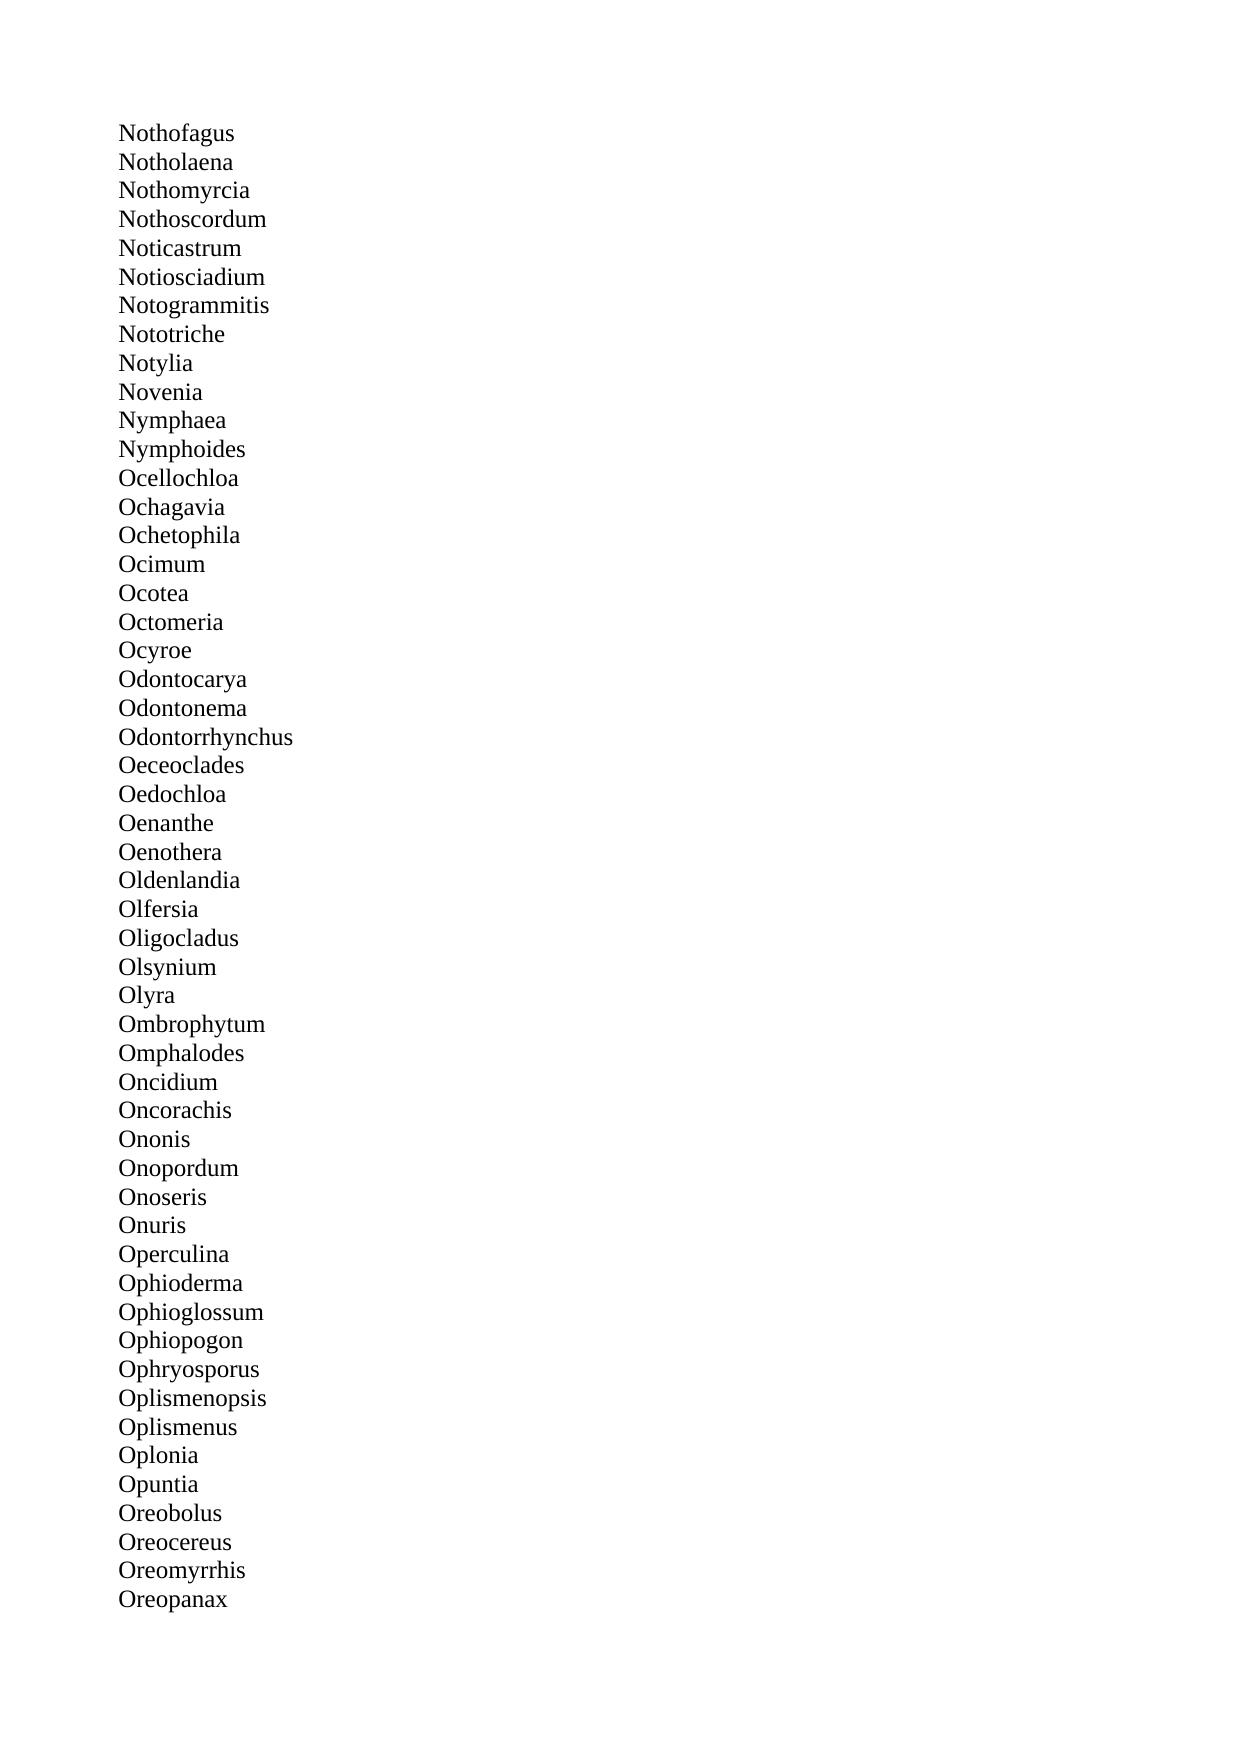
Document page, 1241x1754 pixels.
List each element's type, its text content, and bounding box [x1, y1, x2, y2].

text Nothofagus Notholaena Nothomyrcia Nothoscordum Noticastrum Notiosciadium Notogrammitis Nototriche Notylia Novenia Nymphaea Nymphoides Ocellochloa Ochagavia Ochetophila Ocimum Ocotea Octomeria Ocyroe Odontocarya Odontonema Odontorrhynchus Oeceoclades Oedochloa Oenanthe Oenothera Oldenlandia Olfersia Oligocladus Olsynium Olyra Ombrophytum Omphalodes Oncidium Oncorachis Ononis Onopordum Onoseris Onuris Operculina Ophioderma Ophioglossum Ophiopogon Ophryosporus Oplismenopsis Oplismenus Oplonia Opuntia Oreobolus Oreocereus Oreomyrrhis Oreopanax [118, 118, 1122, 1613]
